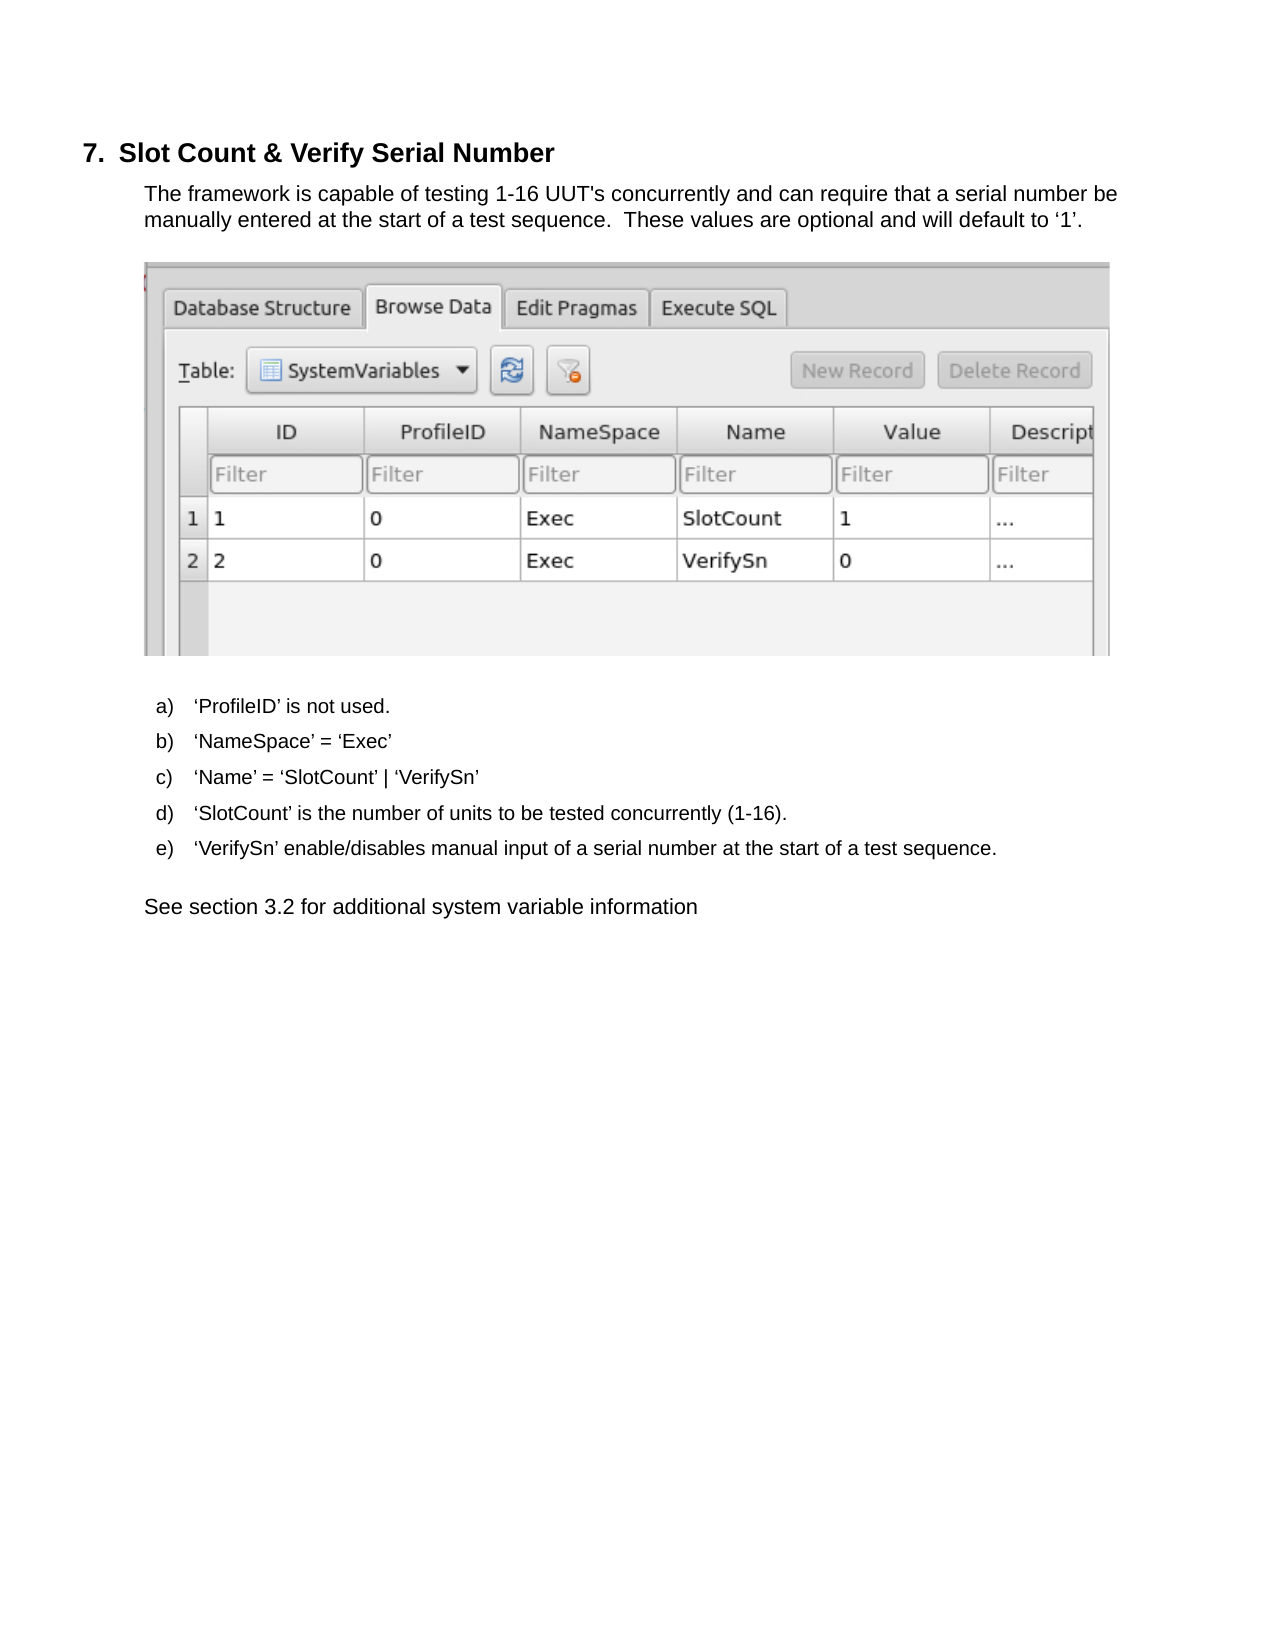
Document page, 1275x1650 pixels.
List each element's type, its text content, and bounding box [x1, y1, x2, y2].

subtitle ‘Name’ = ‘SlotCount’ | ‘VerifySn’ [150, 765, 1200, 789]
text The framework is capable of testing 1-16 UUT's concurrently and can require that a serial number be manually entered at the start of a test sequence. These values are optional and will default to ‘1’. [144, 181, 1200, 232]
subtitle ‘VerifySn’ enable/disables manual input of a serial number at the start of a test sequence. [150, 836, 1200, 860]
text See section 3.2 for additional system variable information [144, 894, 1200, 919]
subtitle ‘ProfileID’ is not used. [150, 694, 1200, 718]
subtitle Slot Count & Verify Serial Number [75, 137, 1200, 169]
subtitle ‘NameSpace’ = ‘Exec’ [150, 730, 1200, 753]
picture [143, 262, 1110, 656]
subtitle ‘SlotCount’ is the number of units to be tested concurrently (1-16). [150, 801, 1200, 824]
